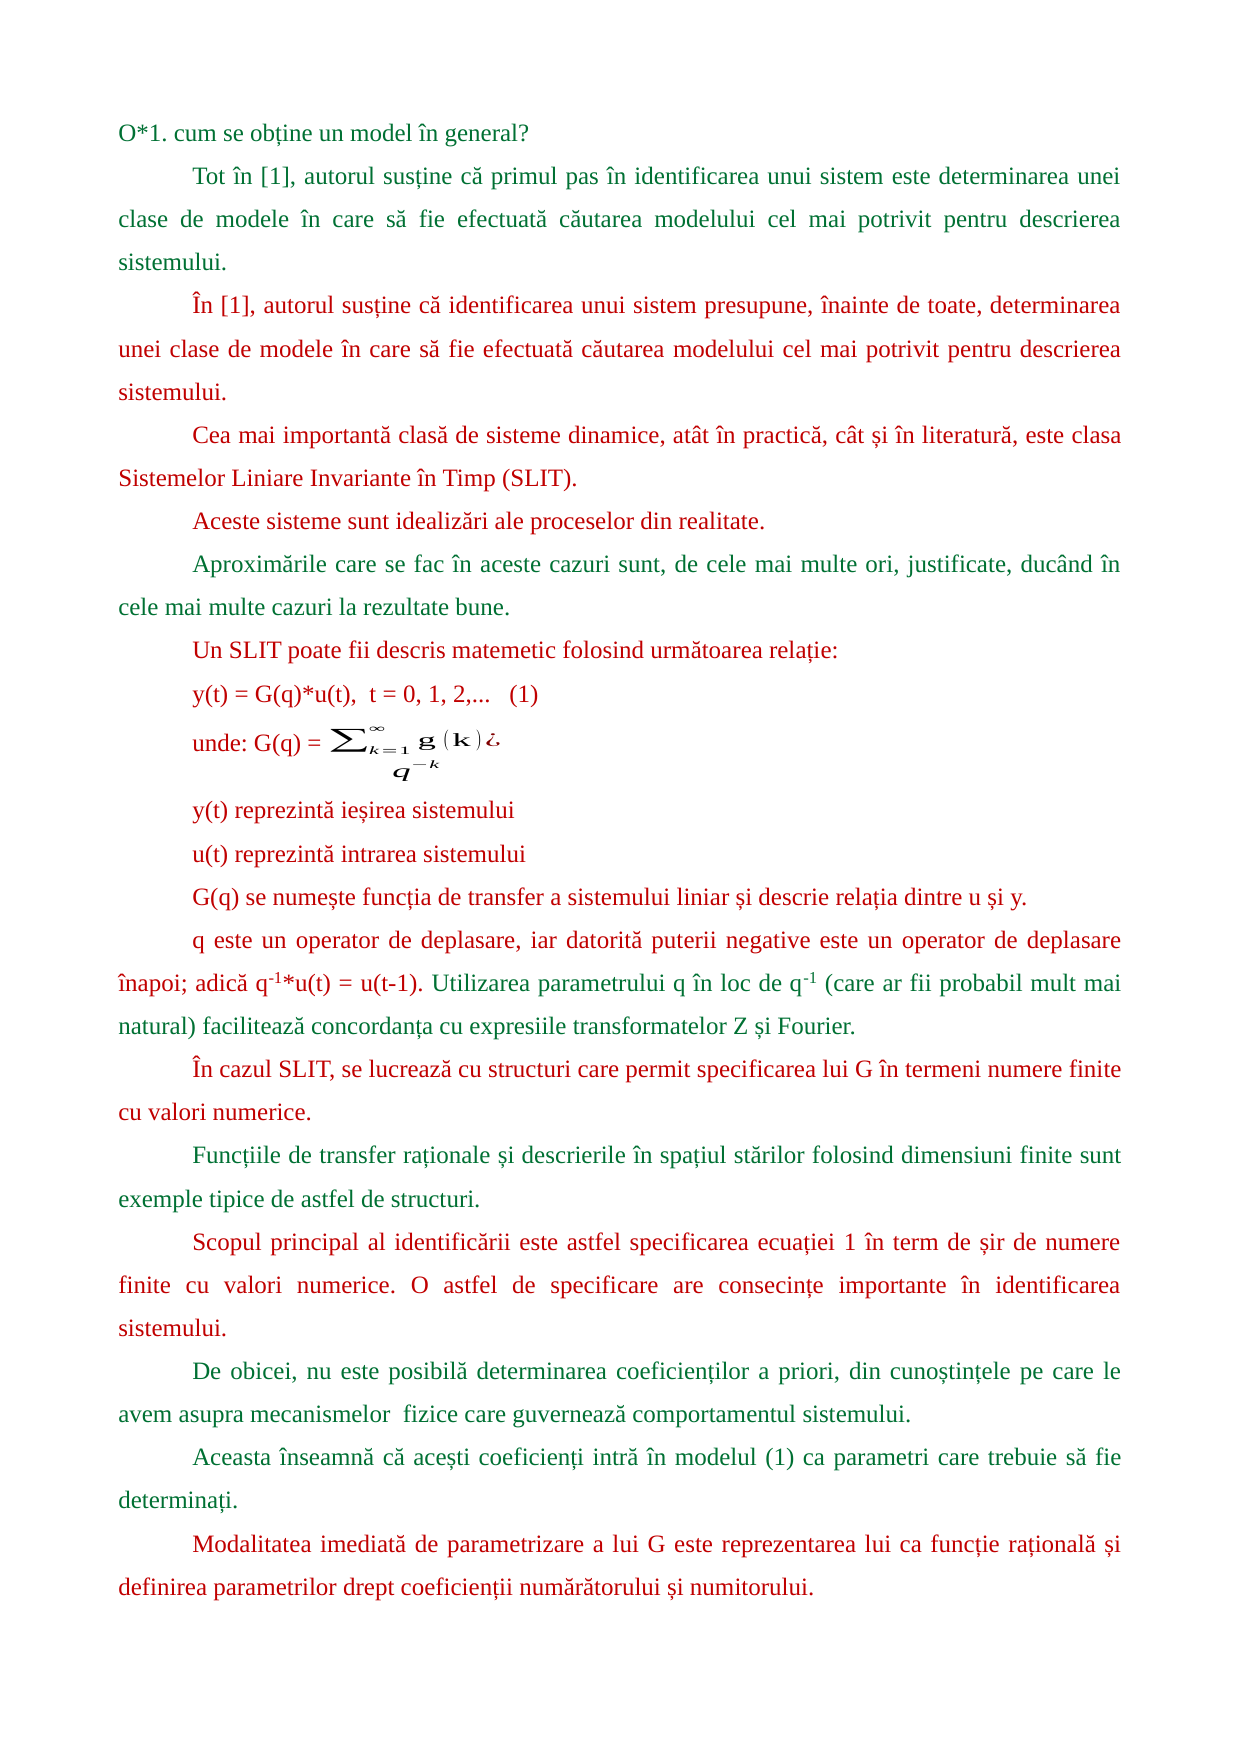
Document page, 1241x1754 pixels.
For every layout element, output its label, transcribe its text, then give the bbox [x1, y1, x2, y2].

text y(t) = G(q)*u(t), t = 0, 1, 2,... (1) [118, 679, 1122, 707]
text Aceasta înseamnă că acești coeficienți intră în modelul (1) ca parametri care trebuie să fie determinați. [118, 1442, 1122, 1514]
text De obicei, nu este posibilă determinarea coeficienților a priori, din cunoștințele pe care le avem asupra mecanismelor fizice care guvernează comportamentul sistemului. [118, 1356, 1122, 1428]
text Funcțiile de transfer raționale și descrierile în spațiul stărilor folosind dimensiuni finite sunt exemple tipice de astfel de structuri. [118, 1141, 1122, 1212]
text y(t) reprezintă ieșirea sistemului [118, 796, 1122, 824]
text q este un operator de deplasare, iar datorită puterii negative este un operator de deplasare înapoi; adică q-1*u(t) = u(t-1). Utilizarea parametrului q în loc de q-1 (care ar fii probabil mult mai natural) facilitează concordanța cu expresiile transformatelor Z și Fourier. [118, 925, 1122, 1040]
text u(t) reprezintă intrarea sistemului [118, 839, 1122, 867]
text Cea mai importantă clasă de sisteme dinamice, atât în practică, cât și în literatură, este clasa Sistemelor Liniare Invariante în Timp (SLIT). [118, 420, 1122, 492]
text G(q) se numește funcția de transfer a sistemului liniar și descrie relația dintre u și y. [118, 882, 1122, 911]
text Scopul principal al identificării este astfel specificarea ecuației 1 în term de șir de numere finite cu valori numerice. O astfel de specificare are consecințe importante în identificarea sistemului. [118, 1227, 1122, 1342]
text Tot în [1], autorul susține că primul pas în identificarea unui sistem este determinarea unei clase de modele în care să fie efectuată căutarea modelului cel mai potrivit pentru descrierea sistemului. [118, 161, 1122, 276]
text Aproximările care se fac în aceste cazuri sunt, de cele mai multe ori, justificate, ducând în cele mai multe cazuri la rezultate bune. [118, 549, 1122, 621]
text În cazul SLIT, se lucrează cu structuri care permit specificarea lui G în termeni numere finite cu valori numerice. [118, 1054, 1122, 1126]
text Aceste sisteme sunt idealizări ale proceselor din realitate. [118, 506, 1122, 535]
text O*1. cum se obține un model în general? [118, 118, 1122, 147]
text În [1], autorul susține că identificarea unui sistem presupune, înainte de toate, determinarea unei clase de modele în care să fie efectuată căutarea modelului cel mai potrivit pentru descrierea sistemului. [118, 291, 1122, 406]
text unde: G(q) = [118, 722, 1122, 781]
text Un SLIT poate fii descris matemetic folosind următoarea relație: [118, 636, 1122, 664]
text Modalitatea imediată de parametrizare a lui G este reprezentarea lui ca funcție rațională și definirea parametrilor drept coeficienții numărătorului și numitorului. [118, 1529, 1122, 1601]
